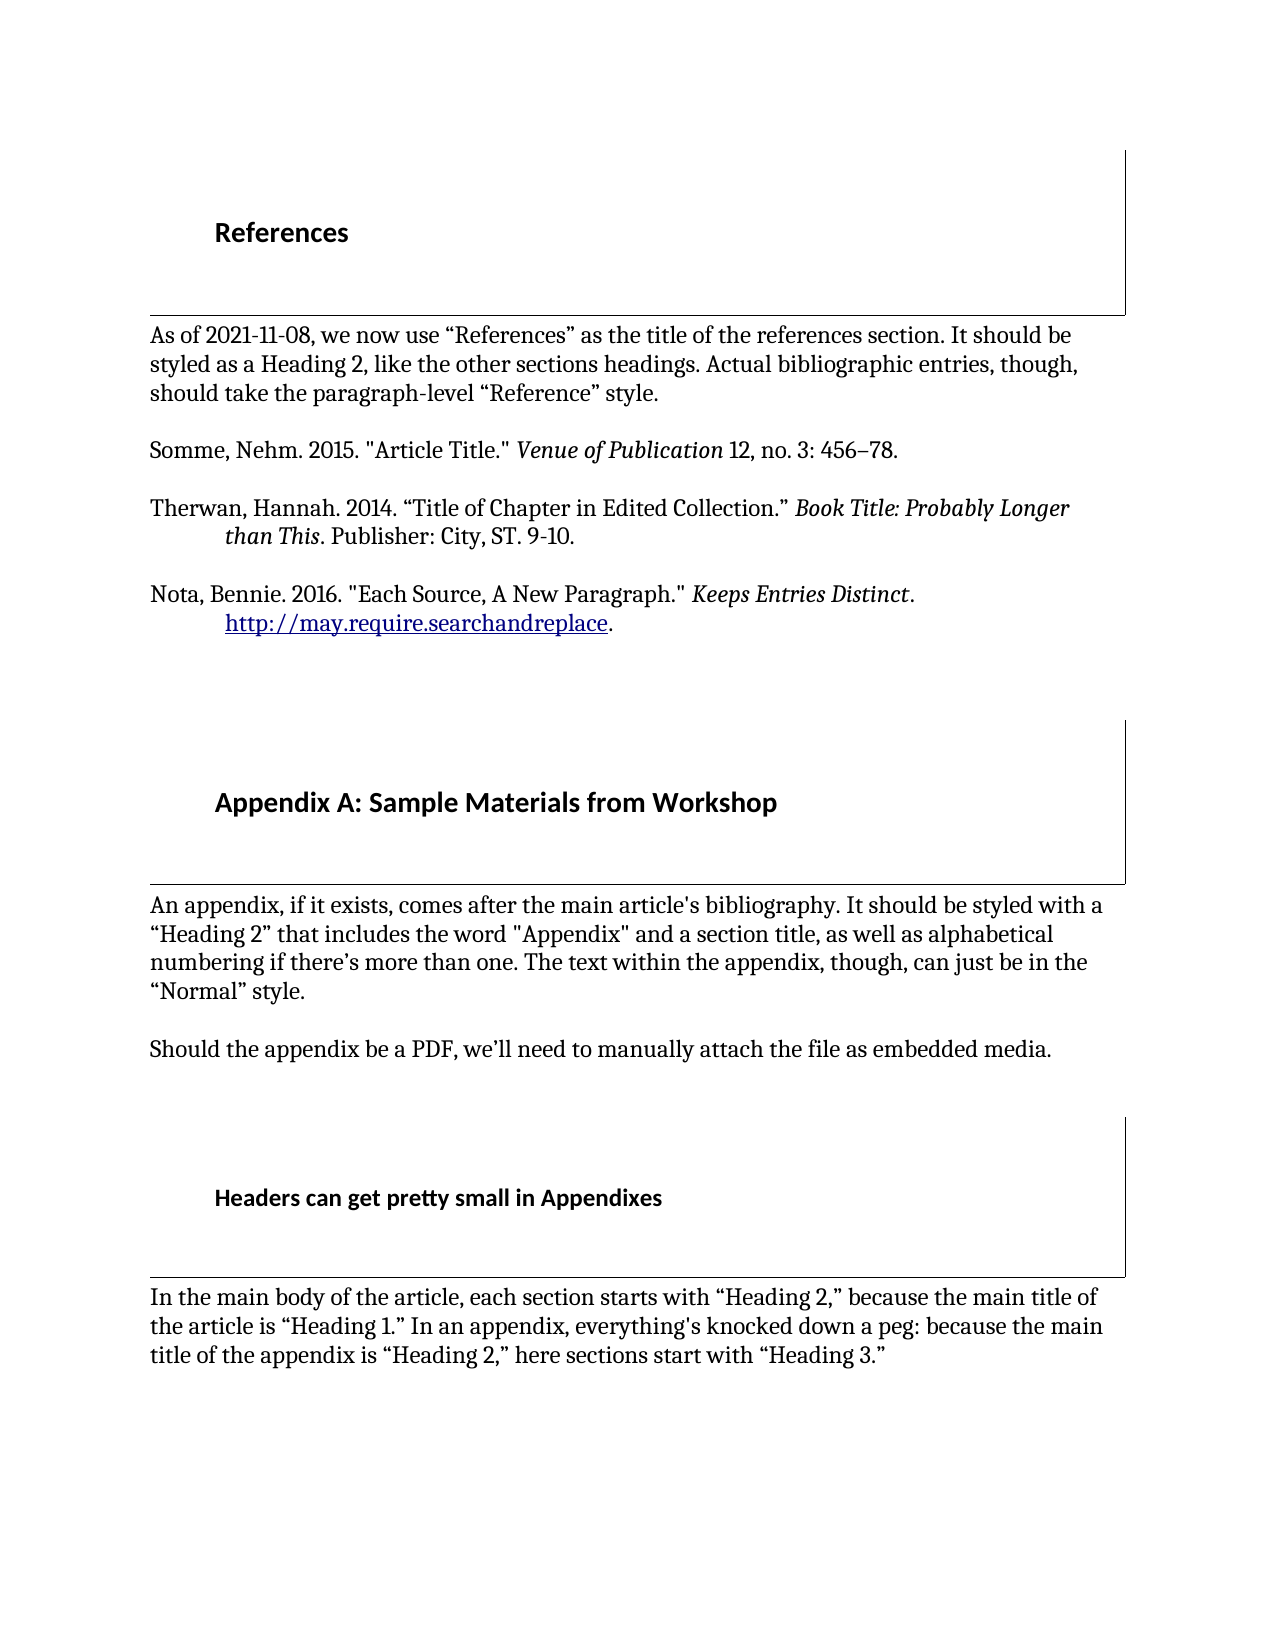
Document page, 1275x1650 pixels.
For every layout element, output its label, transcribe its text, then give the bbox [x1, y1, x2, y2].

text As of 2021-11-08, we now use “References” as the title of the references section. It should be styled as a Heading 2, like the other sections headings. Actual bibliographic entries, though, should take the paragraph-level “Reference” style. [150, 321, 1125, 407]
subtitle Appendix A: Sample Materials from Workshop [150, 720, 1125, 884]
text Somme, Nehm. 2015. "Article Title." Venue of Publication 12, no. 3: 456–78. [150, 436, 1125, 465]
text Nota, Bennie. 2016. "Each Source, A New Paragraph." Keeps Entries Distinct. http://may.require.searchandreplace. [150, 580, 1125, 637]
text An appendix, if it exists, comes after the main article's bibliography. It should be styled with a “Heading 2” that includes the word "Appendix" and a section title, as well as alphabetical numbering if there’s more than one. The text within the appendix, though, can just be in the “Normal” style. [150, 891, 1125, 1006]
subtitle References [150, 150, 1125, 315]
text In the main body of the article, each section starts with “Heading 2,” because the main title of the article is “Heading 1.” In an appendix, everything's knocked down a peg: because the main title of the appendix is “Heading 2,” here sections start with “Heading 3.” [150, 1283, 1125, 1369]
text Therwan, Hannah. 2014. “Title of Chapter in Edited Collection.” Book Title: Probably Longer than This. Publisher: City, ST. 9-10. [150, 493, 1125, 551]
subtitle Headers can get pretty small in Appendixes [150, 1117, 1125, 1277]
text Should the appendix be a PDF, we’ll need to manually attach the file as embedded media. [150, 1034, 1125, 1063]
